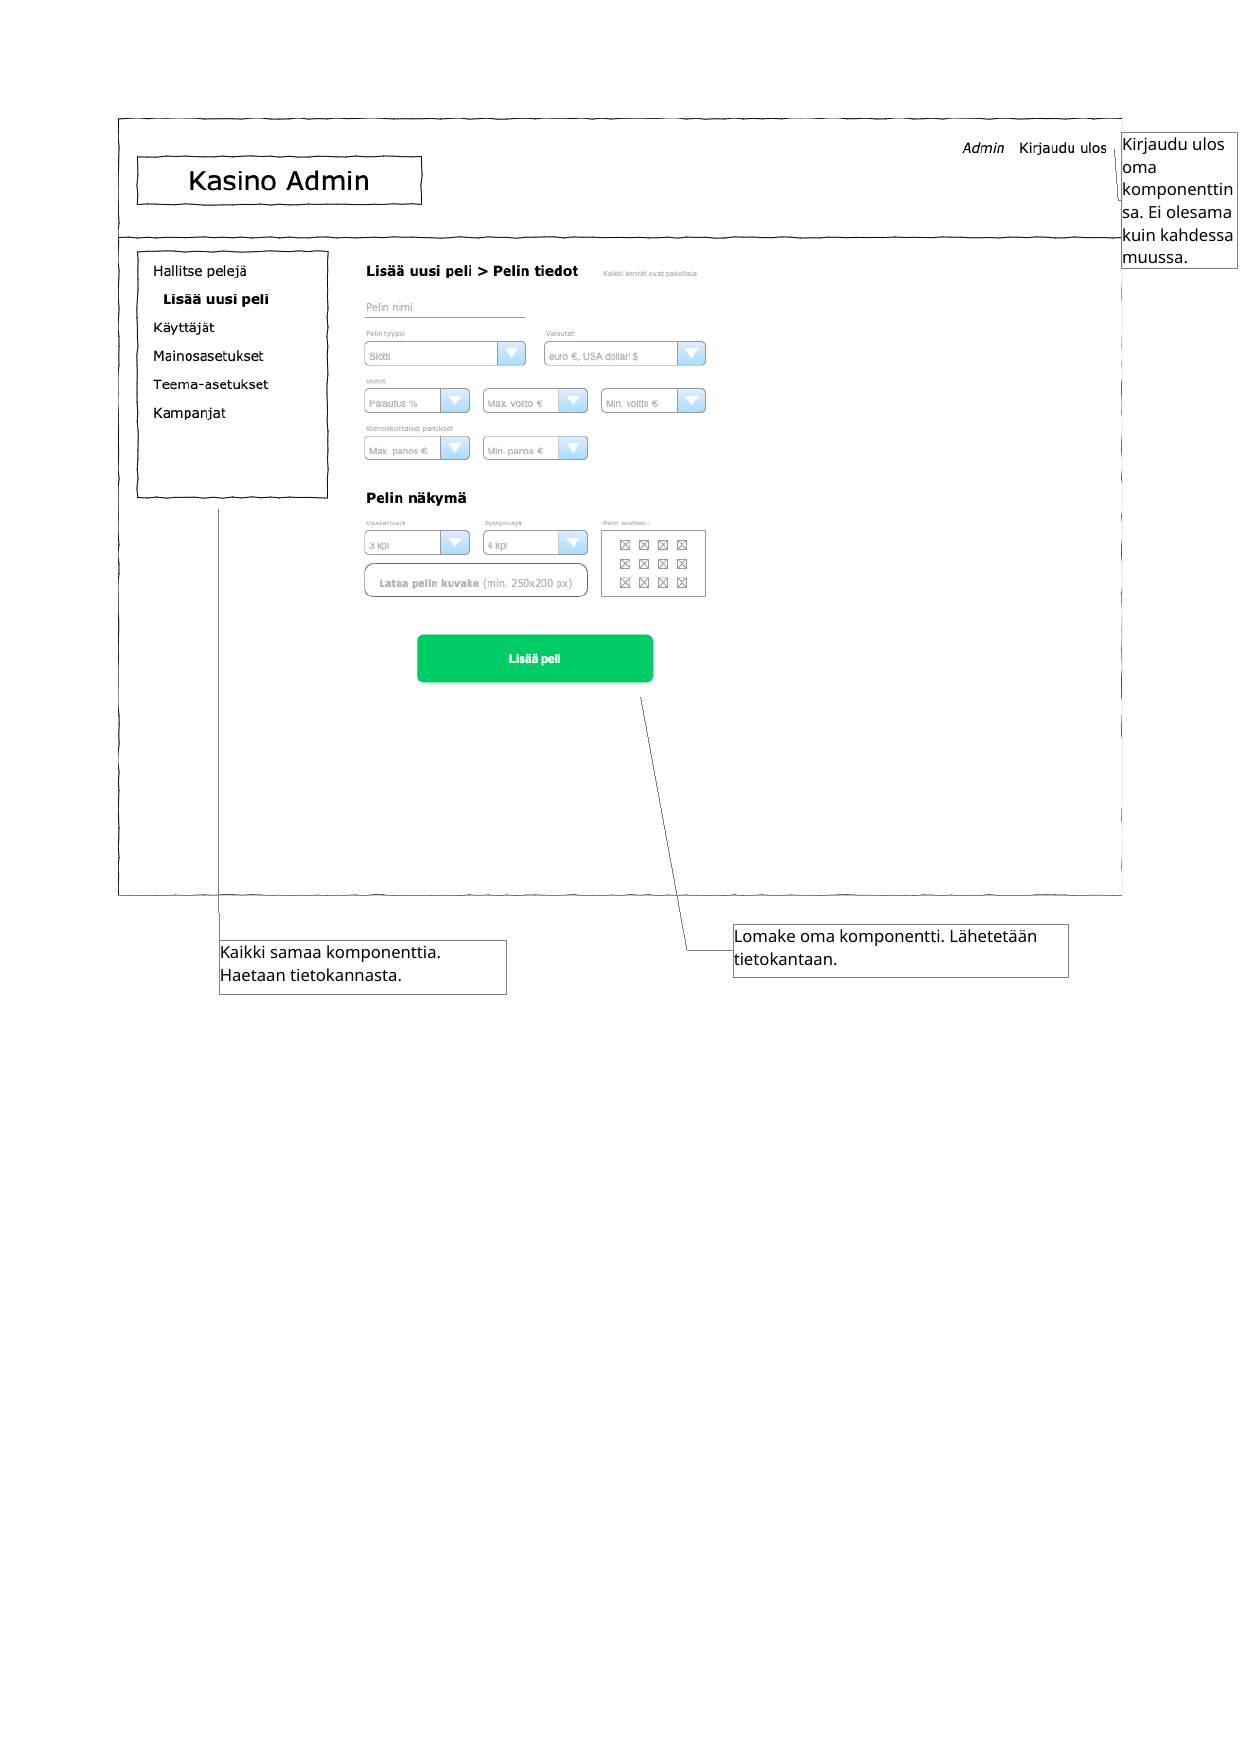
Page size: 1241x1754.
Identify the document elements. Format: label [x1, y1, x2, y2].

picture [118, 118, 1123, 896]
